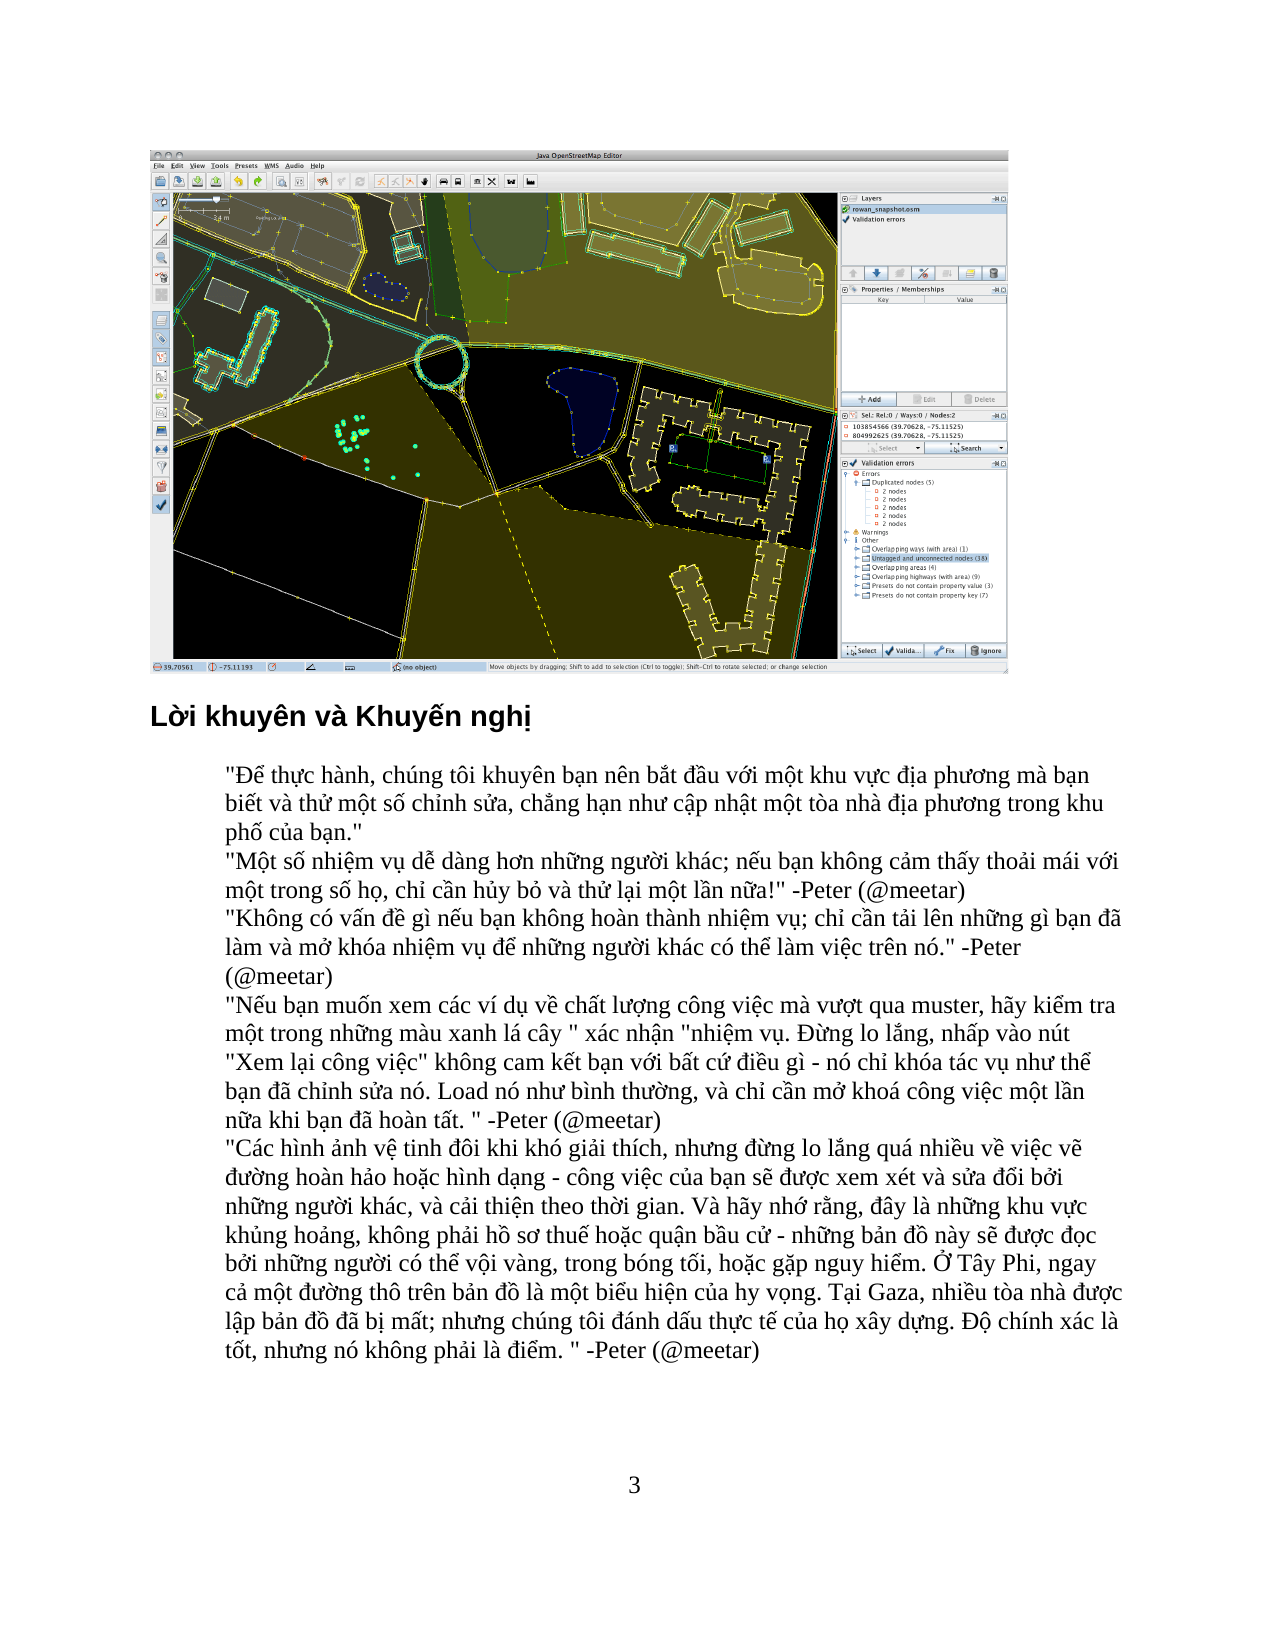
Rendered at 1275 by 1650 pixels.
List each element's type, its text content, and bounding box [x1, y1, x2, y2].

text "Để thực hành, chúng tôi khuyên bạn nên bắt đầu với một khu vực địa phương mà bạn biết và thử một số chỉnh sửa, chẳng hạn như cập nhật một tòa nhà địa phương trong khu phố của bạn." "Một số nhiệm vụ dễ dàng hơn những người khác; nếu bạn không cảm thấy thoải mái với một trong số họ, chỉ cần hủy bỏ và thử lại một lần nữa!" -Peter (@meetar) "Không có vấn đề gì nếu bạn không hoàn thành nhiệm vụ; chỉ cần tải lên những gì bạn đã làm và mở khóa nhiệm vụ để những người khác có thể làm việc trên nó." -Peter (@meetar) "Nếu bạn muốn xem các ví dụ về chất lượng công việc mà vượt qua muster, hãy kiểm tra một trong những màu xanh lá cây " xác nhận "nhiệm vụ. Đừng lo lắng, nhấp vào nút "Xem lại công việc" không cam kết bạn với bất cứ điều gì - nó chỉ khóa tác vụ như thể bạn đã chỉnh sửa nó. Load nó như bình thường, và chỉ cần mở khoá công việc một lần nữa khi bạn đã hoàn tất. " -Peter (@meetar) "Các hình ảnh vệ tinh đôi khi khó giải thích, nhưng đừng lo lắng quá nhiều về việc vẽ đường hoàn hảo hoặc hình dạng - công việc của bạn sẽ được xem xét và sửa đổi bởi những người khác, và cải thiện theo thời gian. Và hãy nhớ rằng, đây là những khu vực khủng hoảng, không phải hồ sơ thuế hoặc quận bầu cử - những bản đồ này sẽ được đọc bởi những người có thể vội vàng, trong bóng tối, hoặc gặp nguy hiểm. Ở Tây Phi, ngay cả một đường thô trên bản đồ là một biểu hiện của hy vọng. Tại Gaza, nhiều tòa nhà được lập bản đồ đã bị mất; nhưng chúng tôi đánh dấu thực tế của họ xây dựng. Độ chính xác là tốt, nhưng nó không phải là điểm. " -Peter (@meetar) [225, 760, 1125, 1363]
subtitle Lời khuyên và Khuyến nghị [150, 699, 1125, 732]
picture [150, 150, 1009, 674]
